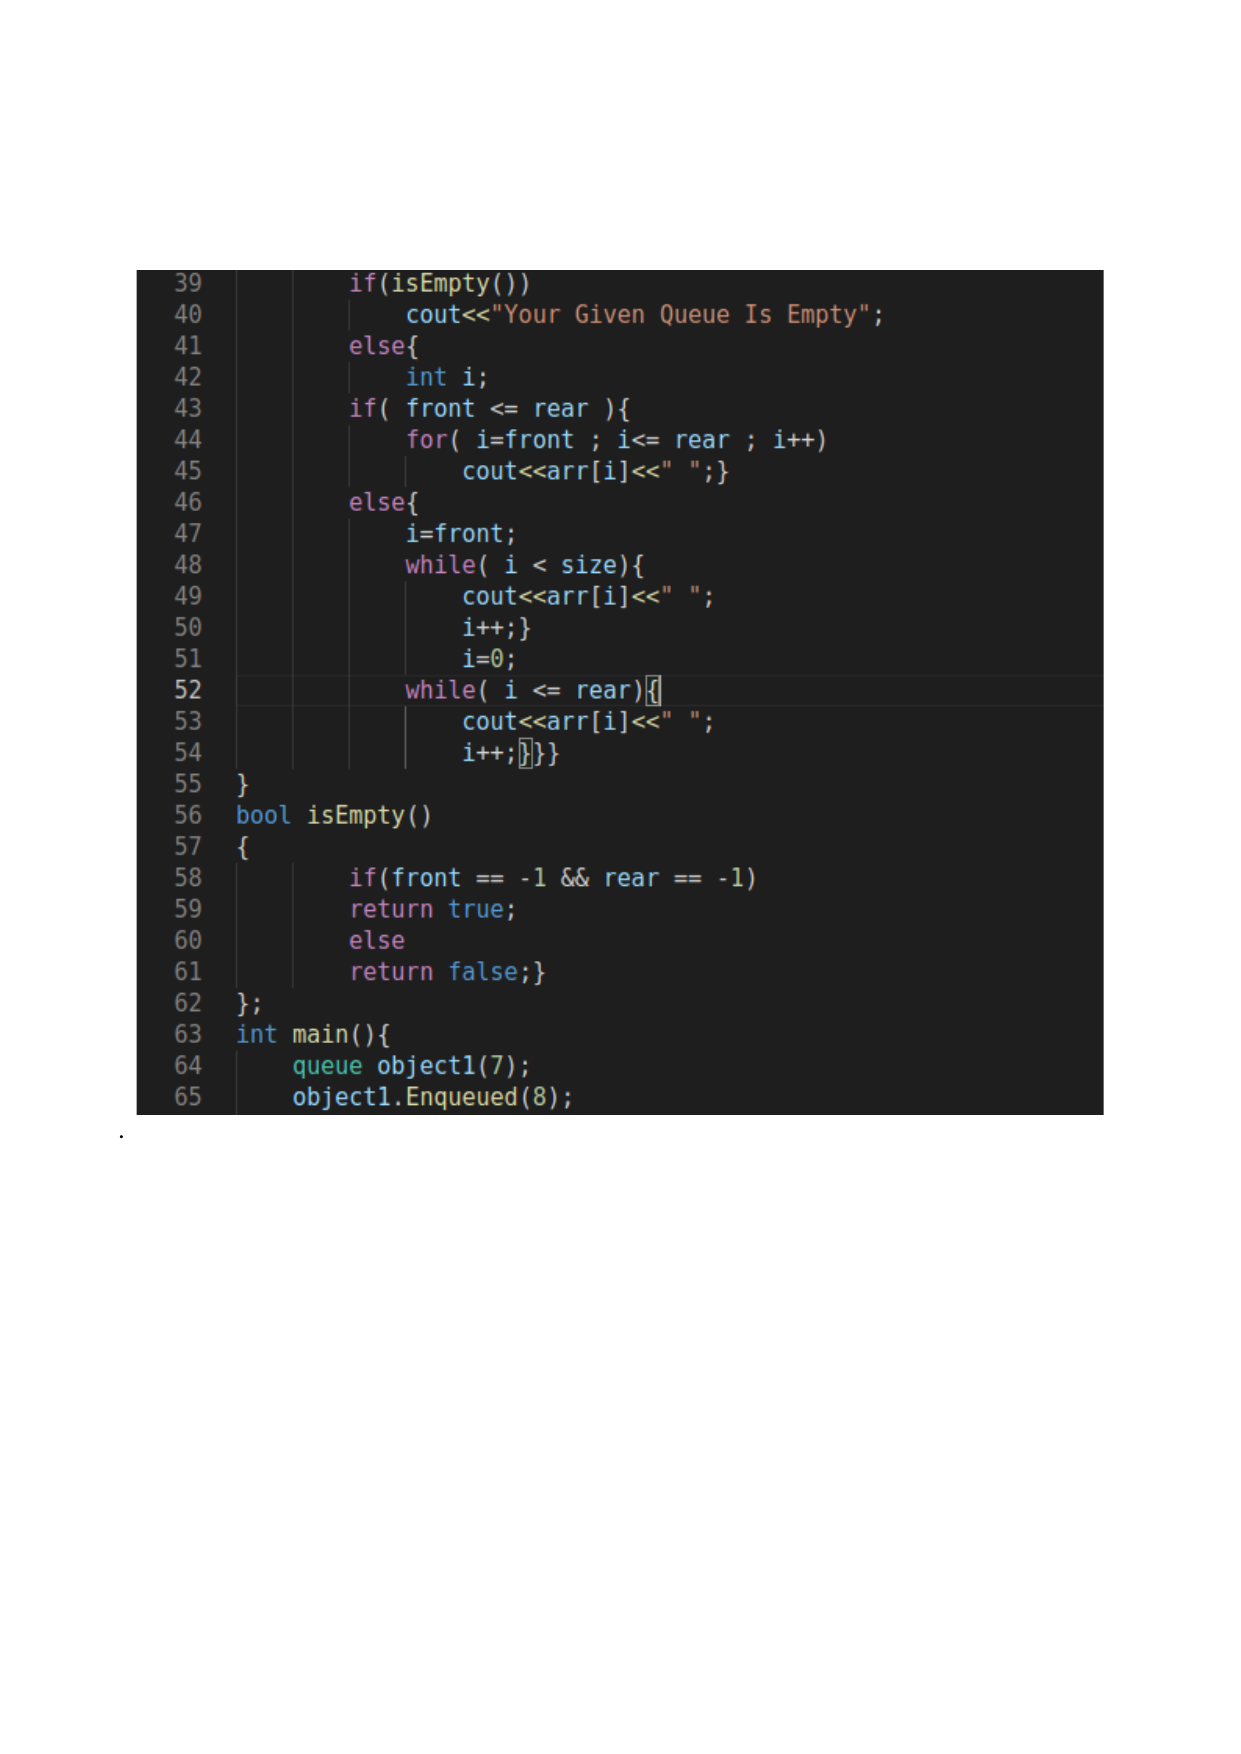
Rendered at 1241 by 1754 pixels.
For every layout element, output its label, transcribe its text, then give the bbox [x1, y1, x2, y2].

text . [118, 271, 1122, 1145]
picture [136, 270, 1104, 1115]
